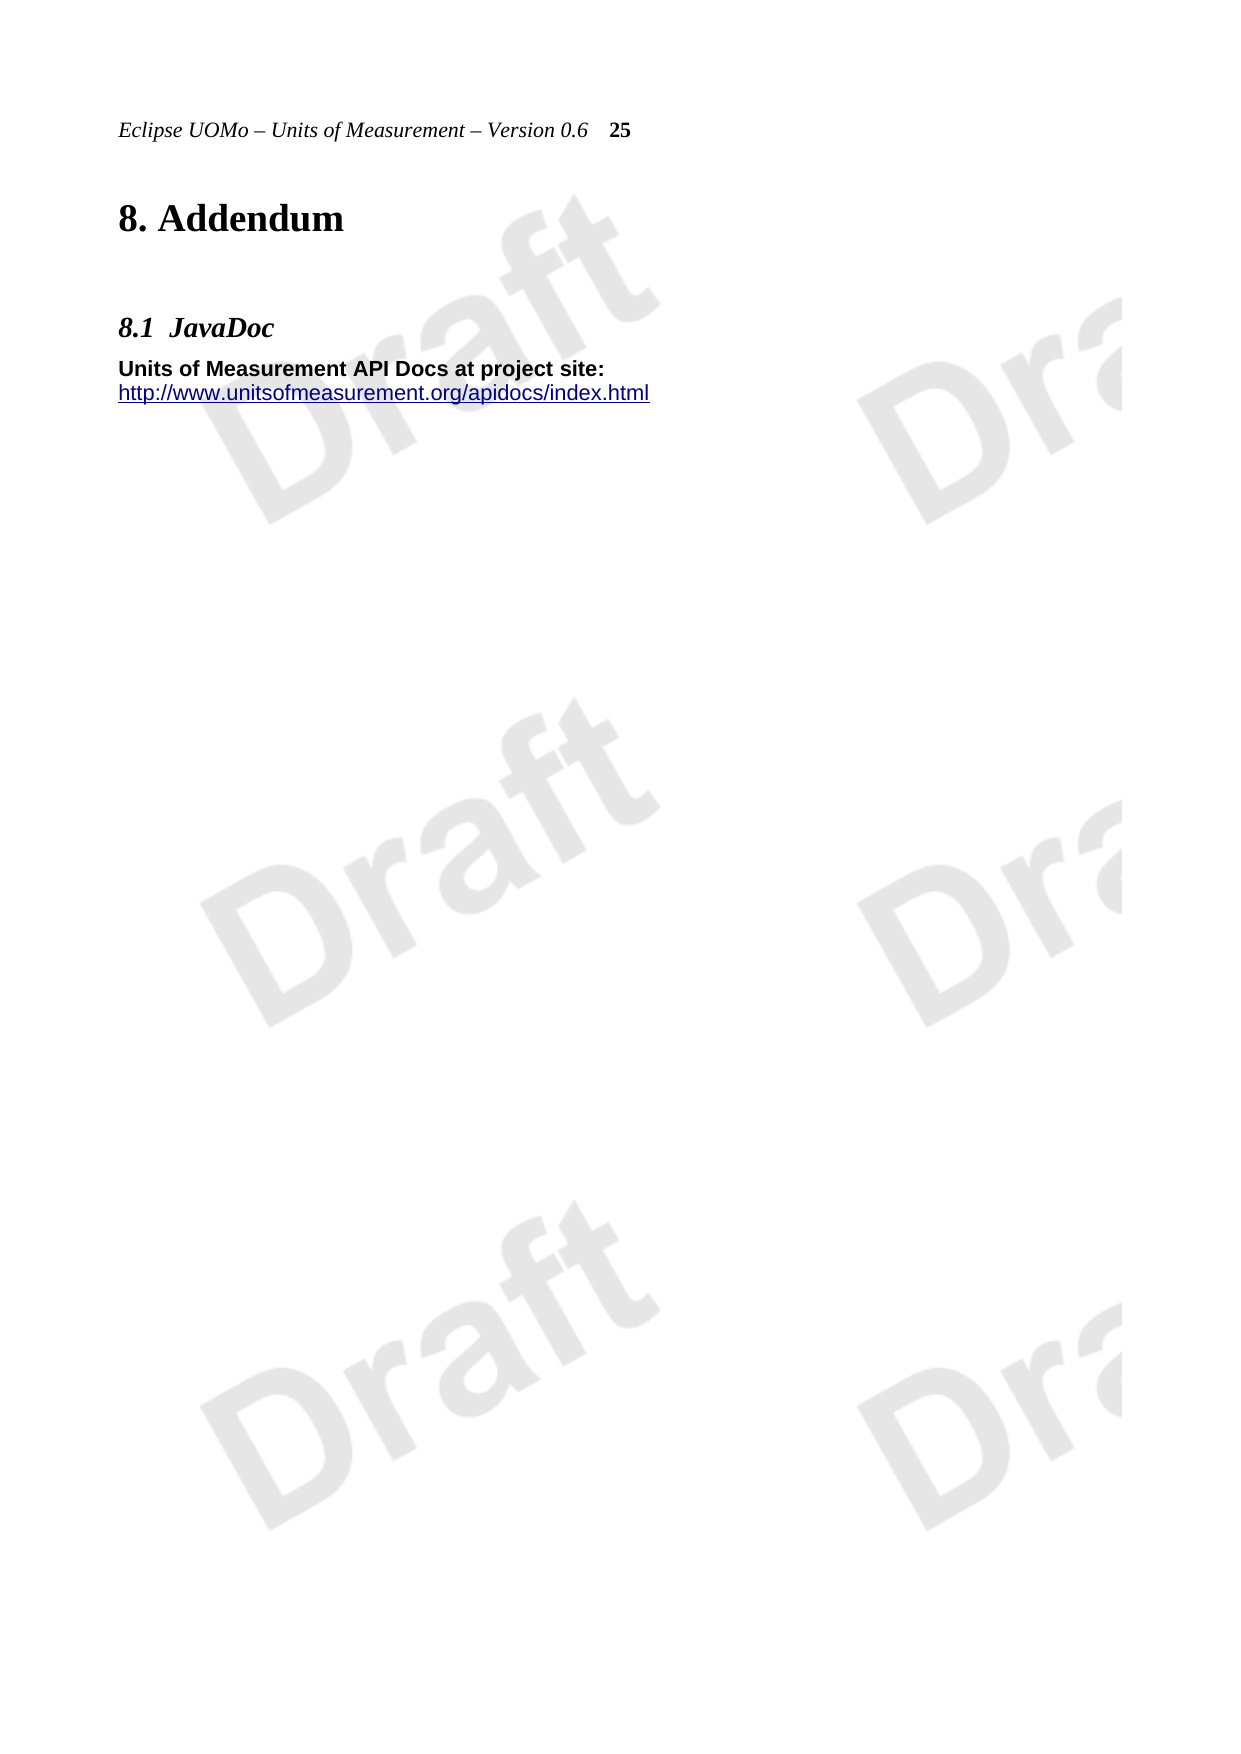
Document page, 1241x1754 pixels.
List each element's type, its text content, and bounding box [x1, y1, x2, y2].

picture [118, 117, 1122, 197]
subtitle Addendum [118, 197, 1122, 240]
picture [118, 344, 1122, 356]
picture [118, 240, 1122, 312]
text Units of Measurement API Docs at project site: http://www.unitsofmeasurement.org/apidocs/index.html [118, 356, 1122, 405]
picture [118, 405, 1122, 1636]
subtitle JavaDoc [118, 312, 1122, 344]
